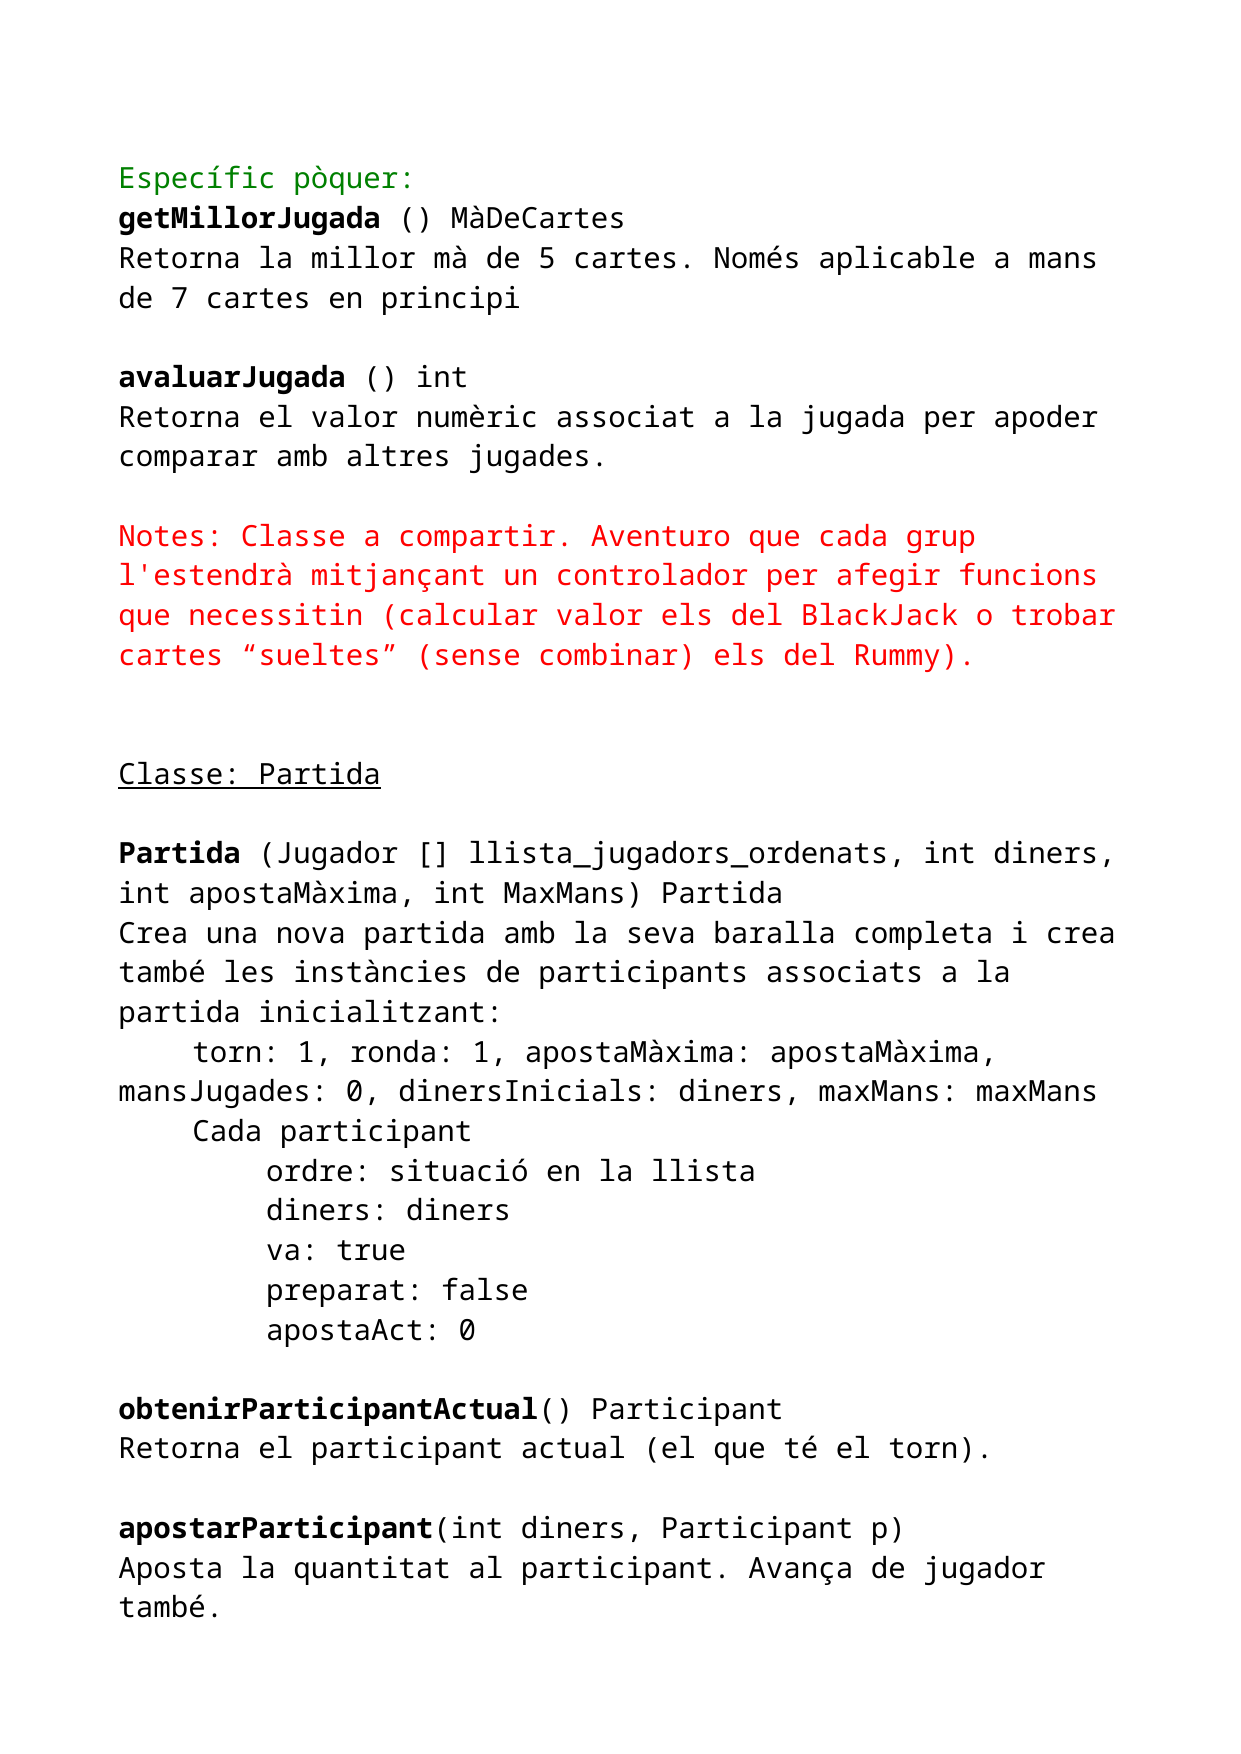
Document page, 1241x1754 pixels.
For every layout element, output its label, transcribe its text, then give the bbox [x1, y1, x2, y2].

text Classe: Partida [118, 753, 1122, 793]
text Cada participant [118, 1110, 1122, 1150]
text Retorna el participant actual (el que té el torn). [118, 1428, 1122, 1467]
text Retorna el valor numèric associat a la jugada per apoder comparar amb altres jugades. [118, 396, 1122, 475]
text obtenirParticipantActual() Participant [118, 1388, 1122, 1428]
text va: true [118, 1229, 1122, 1269]
text apostarParticipant(int diners, Participant p) [118, 1507, 1122, 1547]
text torn: 1, ronda: 1, apostaMàxima: apostaMàxima, mansJugades: 0, dinersInicials: diners, maxMans: maxMans [118, 1031, 1122, 1110]
text Notes: Classe a compartir. Aventuro que cada grup l'estendrà mitjançant un controlador per afegir funcions que necessitin (calcular valor els del BlackJack o trobar cartes “sueltes” (sense combinar) els del Rummy). [118, 515, 1122, 674]
text Aposta la quantitat al participant. Avança de jugador també. [118, 1547, 1122, 1626]
text Partida (Jugador [] llista_jugadors_ordenats, int diners, int apostaMàxima, int MaxMans) Partida [118, 832, 1122, 912]
text avaluarJugada () int [118, 356, 1122, 396]
text apostaAct: 0 [118, 1309, 1122, 1348]
text getMillorJugada () MàDeCartes [118, 197, 1122, 237]
text ordre: situació en la llista [118, 1150, 1122, 1190]
text diners: diners [118, 1190, 1122, 1229]
text Retorna la millor mà de 5 cartes. Només aplicable a mans de 7 cartes en principi [118, 237, 1122, 317]
text preparat: false [118, 1269, 1122, 1309]
text Crea una nova partida amb la seva baralla completa i crea també les instàncies de participants associats a la partida inicialitzant: [118, 912, 1122, 1031]
text Específic pòquer: [118, 158, 1122, 197]
